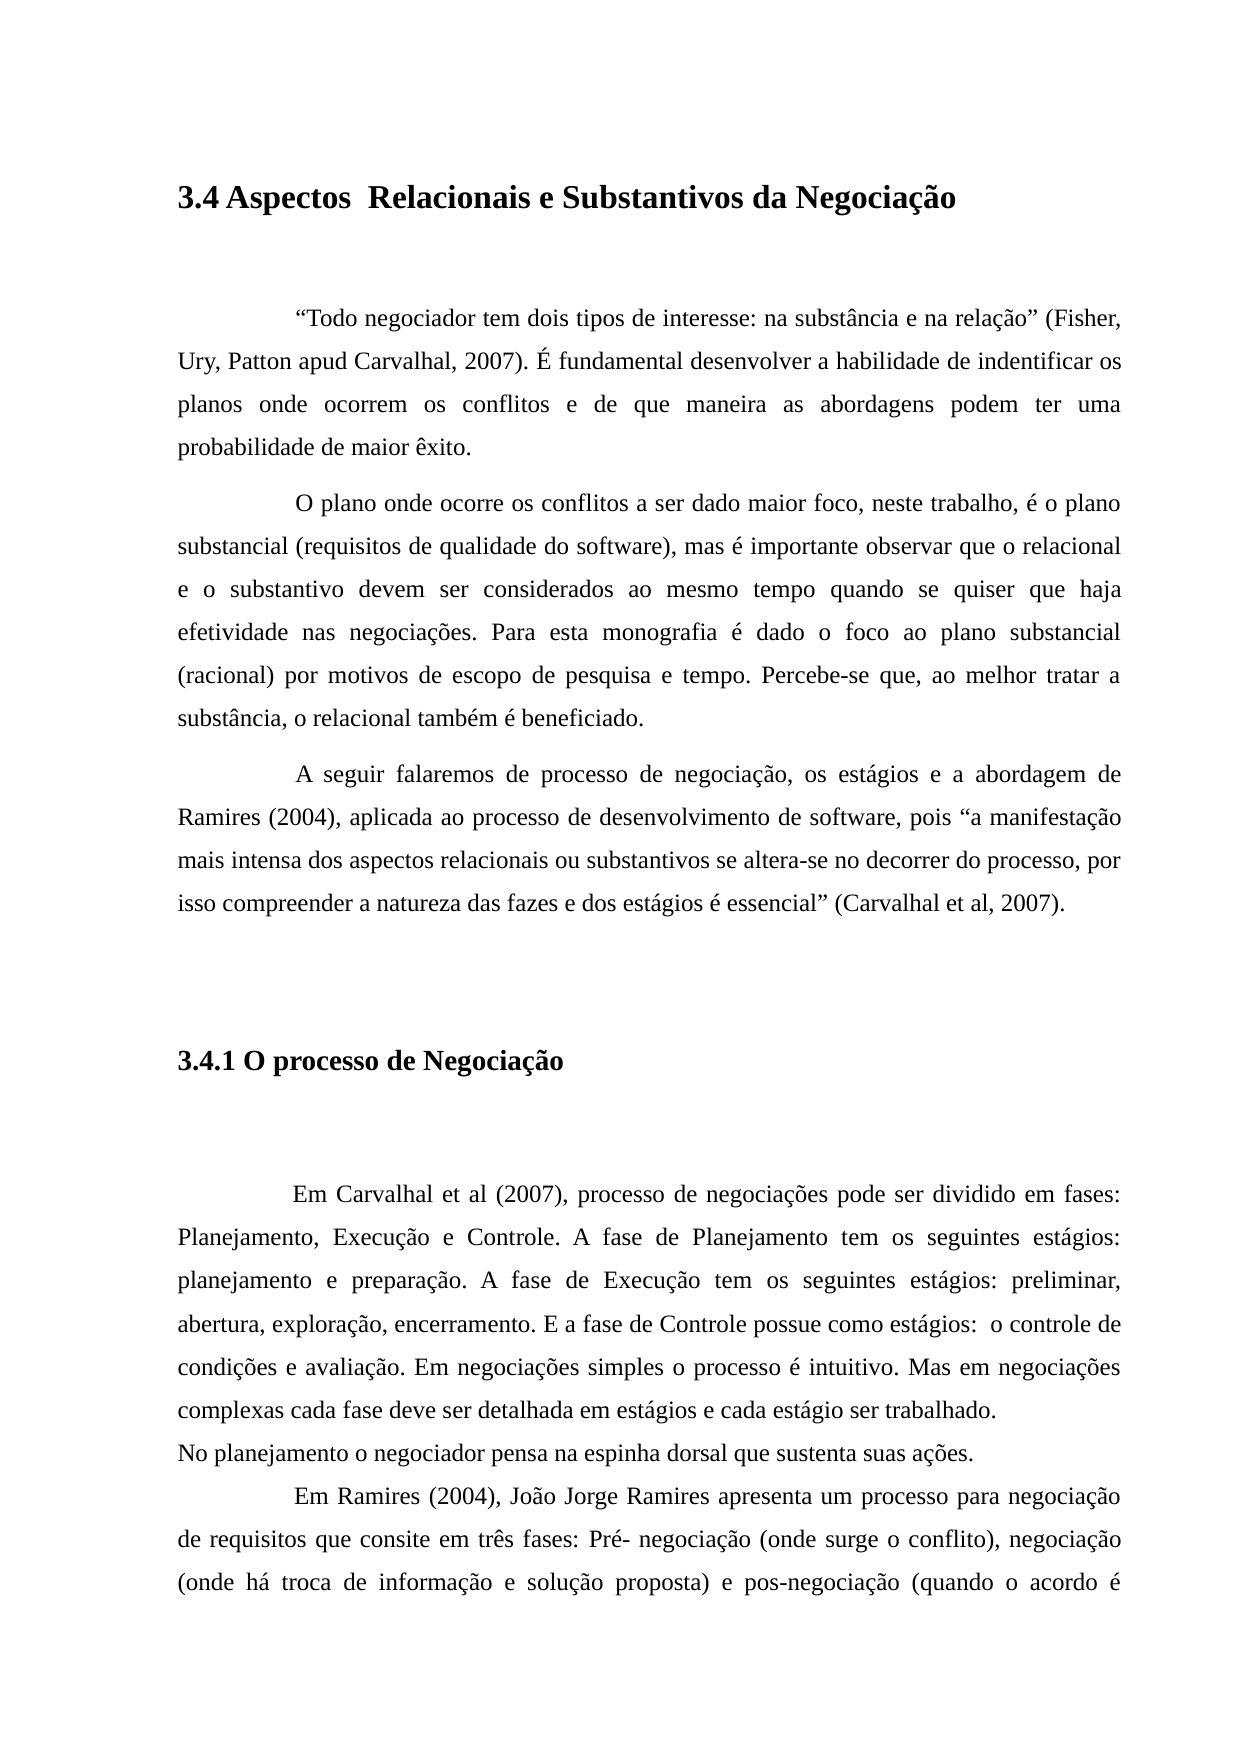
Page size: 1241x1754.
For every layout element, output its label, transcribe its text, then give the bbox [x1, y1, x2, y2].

text 3.4.1 O processo de Negociação [177, 1043, 1122, 1076]
text A seguir falaremos de processo de negociação, os estágios e a abordagem de Ramires (2004), aplicada ao processo de desenvolvimento de software, pois “a manifestação mais intensa dos aspectos relacionais ou substantivos se altera-se no decorrer do processo, por isso compreender a natureza das fazes e dos estágios é essencial” (Carvalhal et al, 2007). [177, 759, 1122, 917]
text No planejamento o negociador pensa na espinha dorsal que sustenta suas ações. [177, 1438, 1122, 1467]
text O plano onde ocorre os conflitos a ser dado maior foco, neste trabalho, é o plano substancial (requisitos de qualidade do software), mas é importante observar que o relacional e o substantivo devem ser considerados ao mesmo tempo quando se quiser que haja efetividade nas negociações. Para esta monografia é dado o foco ao plano substancial (racional) por motivos de escopo de pesquisa e tempo. Percebe-se que, ao melhor tratar a substância, o relacional também é beneficiado. [177, 488, 1122, 732]
text 3.4 Aspectos Relacionais e Substantivos da Negociação [177, 177, 1122, 216]
text Em Ramires (2004), João Jorge Ramires apresenta um processo para negociação de requisitos que consite em três fases: Pré- negociação (onde surge o conflito), negociação (onde há troca de informação e solução proposta) e pos-negociação (quando o acordo é [177, 1481, 1122, 1596]
text “Todo negociador tem dois tipos de interesse: na substância e na relação” (Fisher, Ury, Patton apud Carvalhal, 2007). É fundamental desenvolver a habilidade de indentificar os planos onde ocorrem os conflitos e de que maneira as abordagens podem ter uma probabilidade de maior êxito. [177, 303, 1122, 461]
text Em Carvalhal et al (2007), processo de negociações pode ser dividido em fases: Planejamento, Execução e Controle. A fase de Planejamento tem os seguintes estágios: planejamento e preparação. A fase de Execução tem os seguintes estágios: preliminar, abertura, exploração, encerramento. E a fase de Controle possue como estágios: o controle de condições e avaliação. Em negociações simples o processo é intuitivo. Mas em negociações complexas cada fase deve ser detalhada em estágios e cada estágio ser trabalhado. [177, 1179, 1122, 1424]
